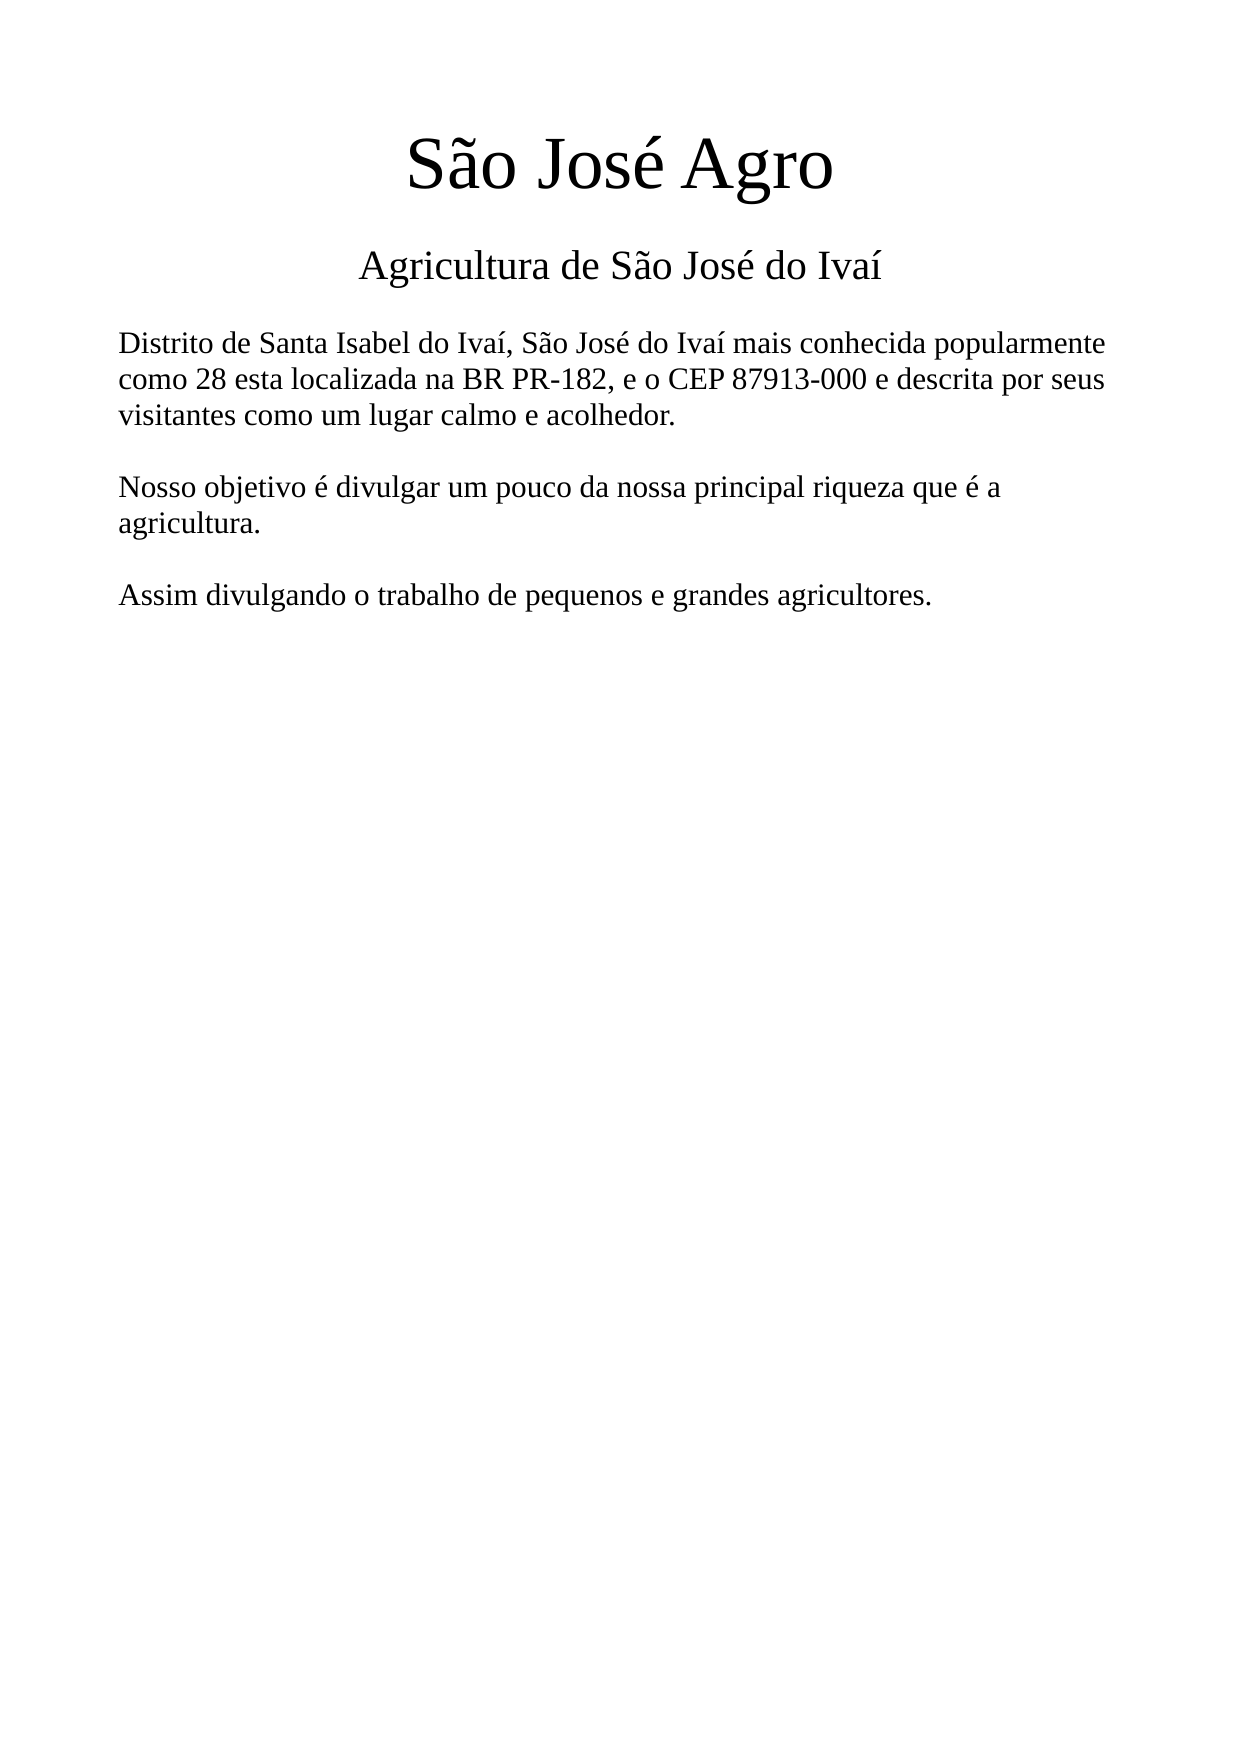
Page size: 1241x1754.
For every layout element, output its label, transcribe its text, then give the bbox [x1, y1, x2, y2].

text Agricultura de São José do Ivaí [118, 240, 1122, 288]
text Assim divulgando o trabalho de pequenos e grandes agricultores. [118, 576, 1122, 612]
text Distrito de Santa Isabel do Ivaí, São José do Ivaí mais conhecida popularmente como 28 esta localizada na BR PR-182, e o CEP 87913-000 e descrita por seus visitantes como um lugar calmo e acolhedor. [118, 324, 1122, 432]
text Nosso objetivo é divulgar um pouco da nossa principal riqueza que é a agricultura. [118, 468, 1122, 540]
text São José Agro [118, 118, 1122, 204]
